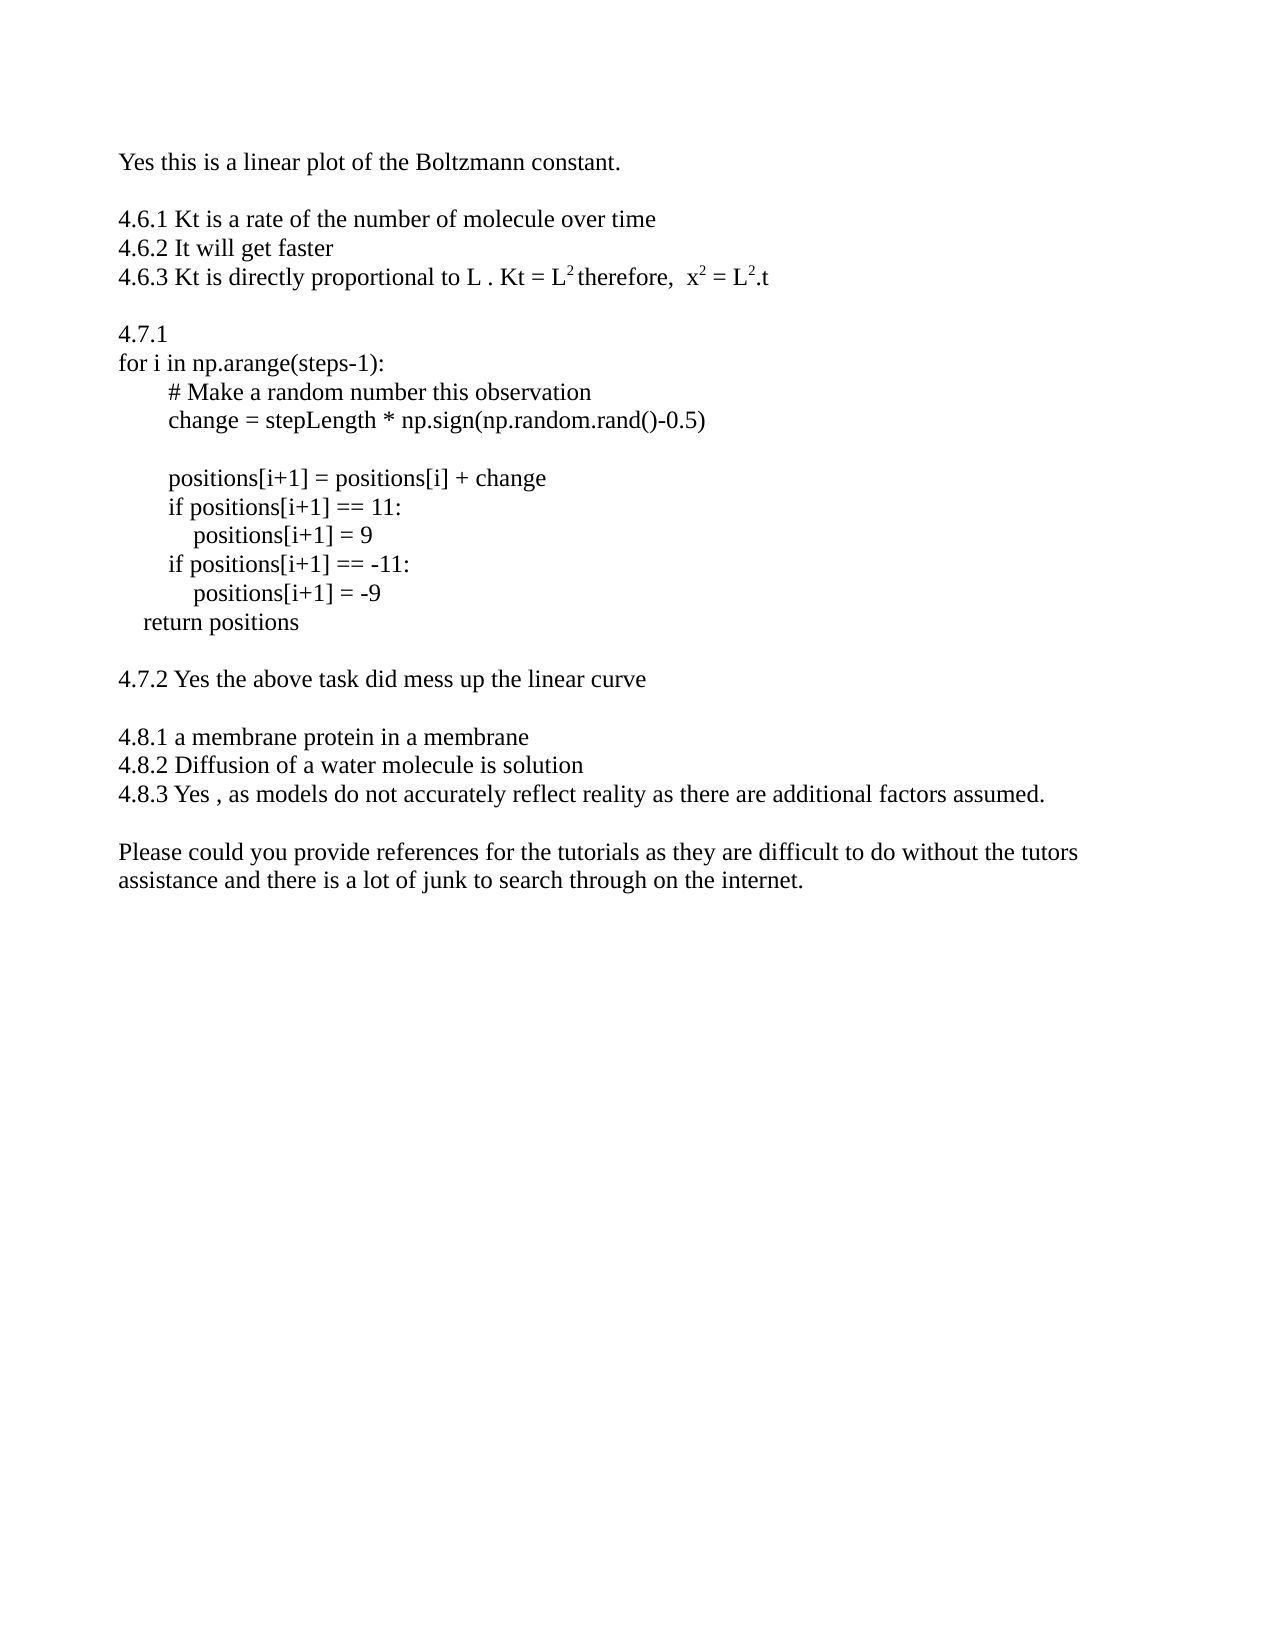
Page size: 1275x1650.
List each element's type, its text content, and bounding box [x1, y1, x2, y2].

text Please could you provide references for the tutorials as they are difficult to do without the tutors assistance and there is a lot of junk to search through on the internet. [118, 837, 1157, 894]
text 4.8.2 Diffusion of a water molecule is solution [118, 751, 1157, 779]
text 4.8.1 a membrane protein in a membrane [118, 722, 1157, 751]
text positions[i+1] = positions[i] + change [118, 463, 1157, 492]
text if positions[i+1] == 11: [118, 492, 1157, 521]
text return positions [118, 607, 1157, 636]
text Yes this is a linear plot of the Boltzmann constant. [118, 147, 1157, 176]
text # Make a random number this observation [118, 377, 1157, 406]
text 4.6.1 Kt is a rate of the number of molecule over time [118, 204, 1157, 233]
text 4.6.2 It will get faster [118, 233, 1157, 262]
text if positions[i+1] == -11: [118, 549, 1157, 578]
text 4.8.3 Yes , as models do not accurately reflect reality as there are additional factors assumed. [118, 779, 1157, 808]
text 4.7.1 [118, 319, 1157, 348]
text for i in np.arange(steps-1): [118, 348, 1157, 377]
text positions[i+1] = -9 [118, 578, 1157, 607]
text 4.7.2 Yes the above task did mess up the linear curve [118, 664, 1157, 693]
text change = stepLength * np.sign(np.random.rand()-0.5) [118, 406, 1157, 434]
text positions[i+1] = 9 [118, 521, 1157, 549]
text 4.6.3 Kt is directly proportional to L . Kt = L2 therefore, x2 = L2.t [118, 262, 1157, 291]
